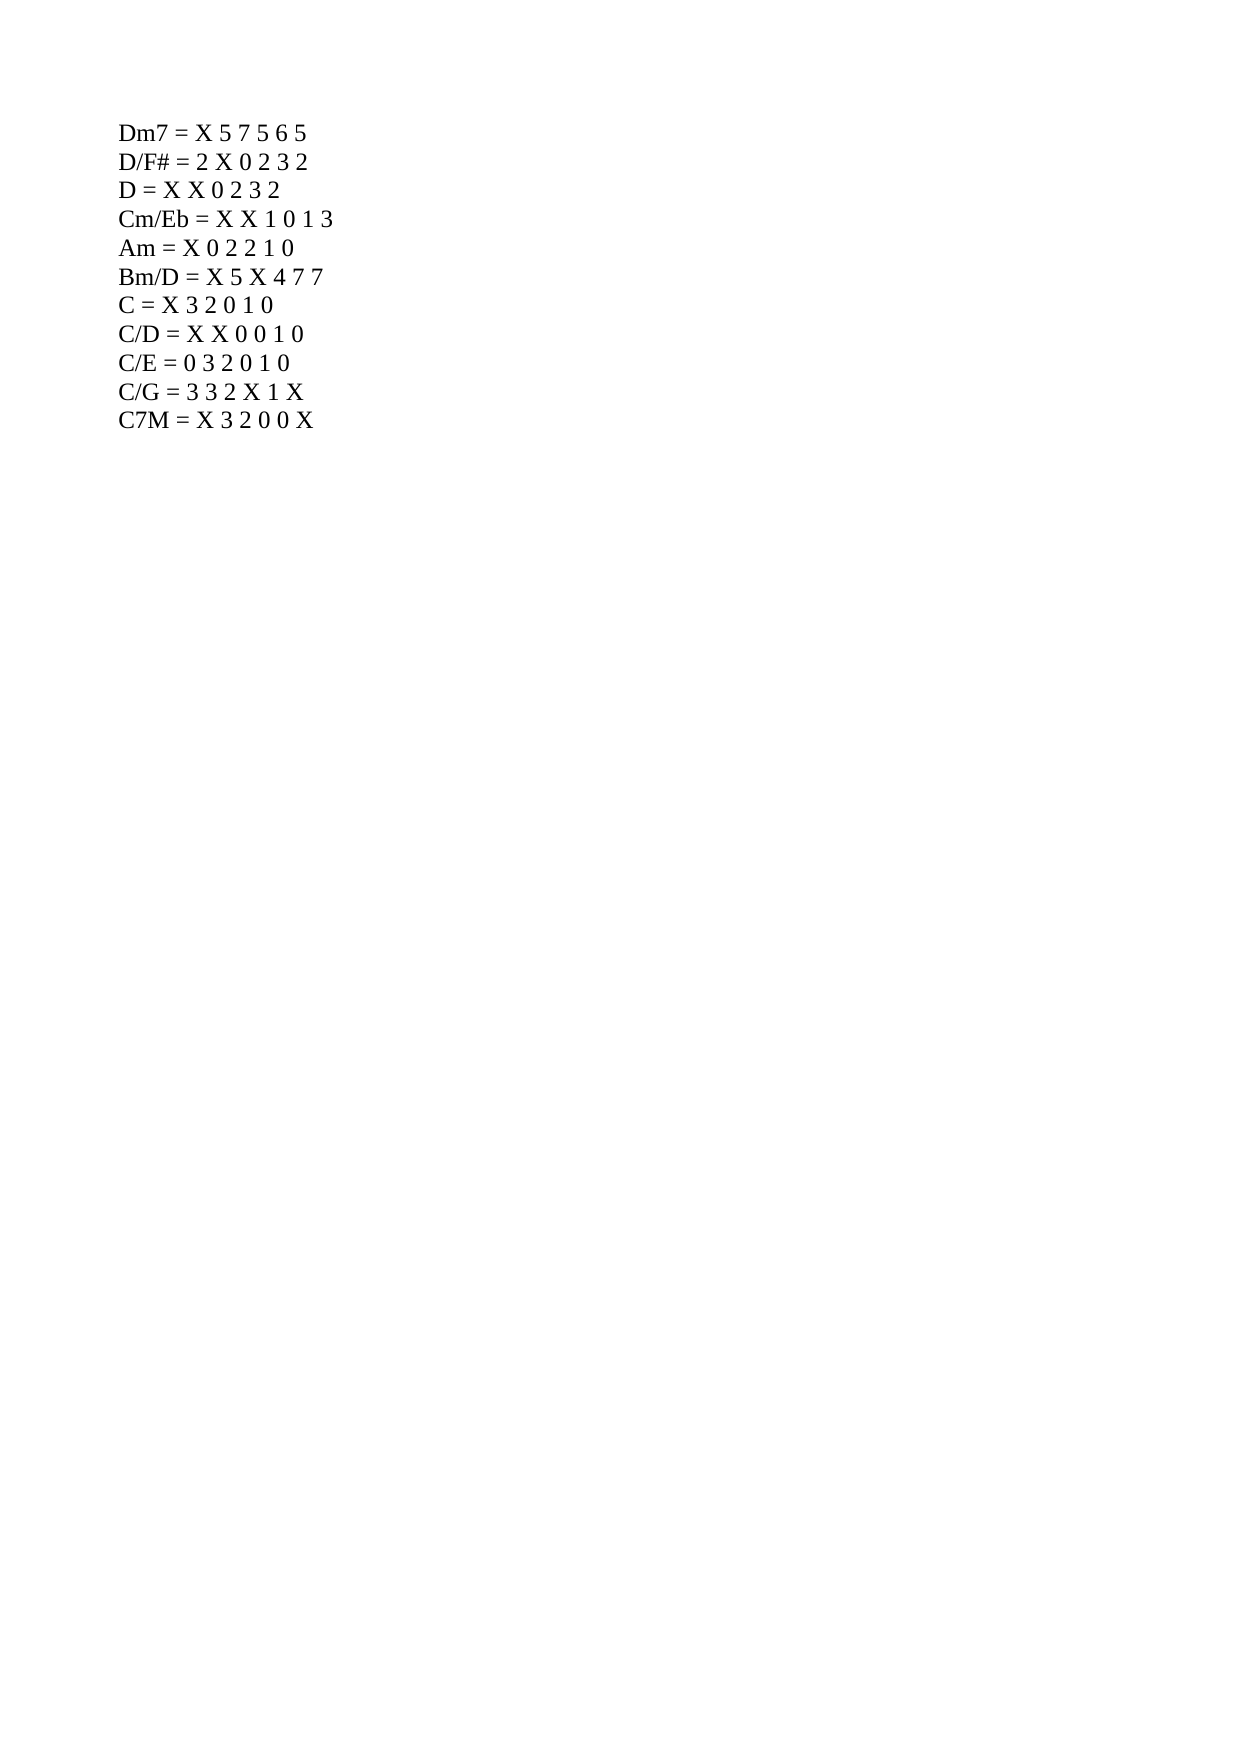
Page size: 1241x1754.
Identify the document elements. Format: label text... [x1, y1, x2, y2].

text Dm7 = X 5 7 5 6 5 [118, 118, 1122, 147]
text Cm/Eb = X X 1 0 1 3 [118, 204, 1122, 233]
text Bm/D = X 5 X 4 7 7 [118, 262, 1122, 291]
text C/G = 3 3 2 X 1 X [118, 377, 1122, 406]
text C7M = X 3 2 0 0 X [118, 406, 1122, 434]
text Am = X 0 2 2 1 0 [118, 233, 1122, 262]
text D/F# = 2 X 0 2 3 2 [118, 147, 1122, 176]
text C/E = 0 3 2 0 1 0 [118, 348, 1122, 377]
text D = X X 0 2 3 2 [118, 176, 1122, 204]
text C/D = X X 0 0 1 0 [118, 319, 1122, 348]
text C = X 3 2 0 1 0 [118, 291, 1122, 319]
